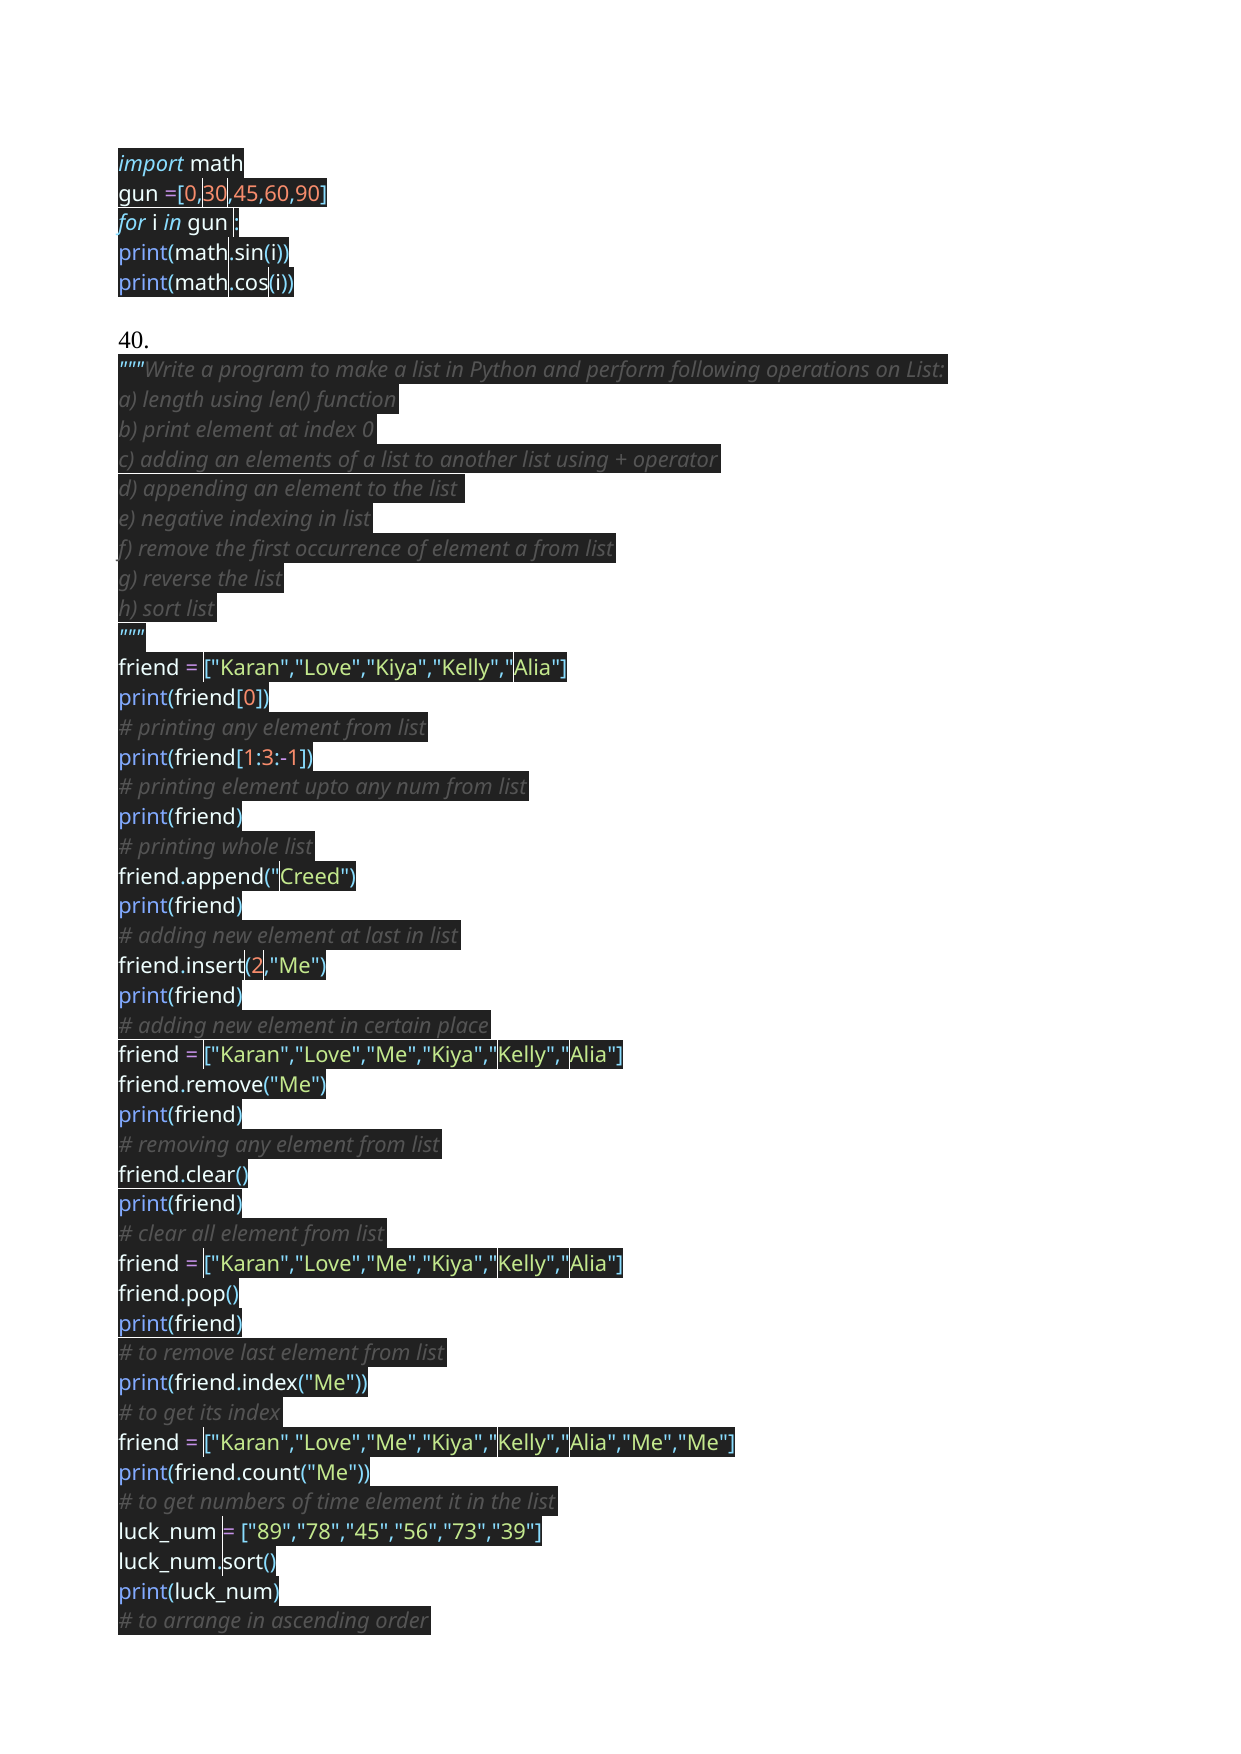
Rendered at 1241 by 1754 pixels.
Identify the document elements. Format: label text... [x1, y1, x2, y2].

text friend.clear() [118, 1159, 1122, 1188]
text print(friend) [118, 980, 1122, 1010]
text friend.append("Creed") [118, 861, 1122, 891]
text # printing any element from list [118, 712, 1122, 742]
text # removing any element from list [118, 1129, 1122, 1159]
text friend = ["Karan","Love","Kiya","Kelly","Alia"] [118, 652, 1122, 682]
text for i in gun : [118, 207, 1122, 237]
text # to get its index [118, 1397, 1122, 1427]
text luck_num.sort() [118, 1546, 1122, 1576]
text # printing element upto any num from list [118, 771, 1122, 801]
text c) adding an elements of a list to another list using + operator [118, 444, 1122, 473]
text gun =[0,30,45,60,90] [118, 178, 1122, 207]
text print(luck_num) [118, 1576, 1122, 1606]
text print(friend) [118, 1308, 1122, 1337]
text print(friend[0]) [118, 682, 1122, 712]
text b) print element at index 0 [118, 414, 1122, 444]
text # to arrange in ascending order [118, 1606, 1122, 1635]
text # to get numbers of time element it in the list [118, 1486, 1122, 1516]
text d) appending an element to the list [118, 473, 1122, 503]
text h) sort list [118, 593, 1122, 622]
text luck_num = ["89","78","45","56","73","39"] [118, 1516, 1122, 1546]
text friend = ["Karan","Love","Me","Kiya","Kelly","Alia"] [118, 1039, 1122, 1069]
text friend.remove("Me") [118, 1069, 1122, 1099]
text # clear all element from list [118, 1218, 1122, 1248]
text print(friend.count("Me")) [118, 1457, 1122, 1486]
text # to remove last element from list [118, 1337, 1122, 1367]
text """Write a program to make a list in Python and perform following operations on List: [118, 354, 1122, 384]
text # printing whole list [118, 831, 1122, 861]
text print(math.sin(i)) [118, 237, 1122, 267]
text print(friend) [118, 891, 1122, 920]
text print(math.cos(i)) [118, 267, 1122, 297]
text 40. [118, 326, 1122, 354]
text import math [118, 148, 1122, 178]
text friend.insert(2,"Me") [118, 950, 1122, 980]
text f) remove the first occurrence of element a from list [118, 533, 1122, 563]
text print(friend) [118, 801, 1122, 831]
text print(friend) [118, 1099, 1122, 1129]
text friend = ["Karan","Love","Me","Kiya","Kelly","Alia","Me","Me"] [118, 1427, 1122, 1457]
text friend.pop() [118, 1278, 1122, 1308]
text print(friend[1:3:-1]) [118, 742, 1122, 771]
text # adding new element at last in list [118, 920, 1122, 950]
text print(friend.index("Me")) [118, 1367, 1122, 1397]
text friend = ["Karan","Love","Me","Kiya","Kelly","Alia"] [118, 1248, 1122, 1278]
text a) length using len() function [118, 384, 1122, 414]
text # adding new element in certain place [118, 1010, 1122, 1039]
text print(friend) [118, 1188, 1122, 1218]
text """ [118, 622, 1122, 652]
text e) negative indexing in list [118, 503, 1122, 533]
text g) reverse the list [118, 563, 1122, 593]
